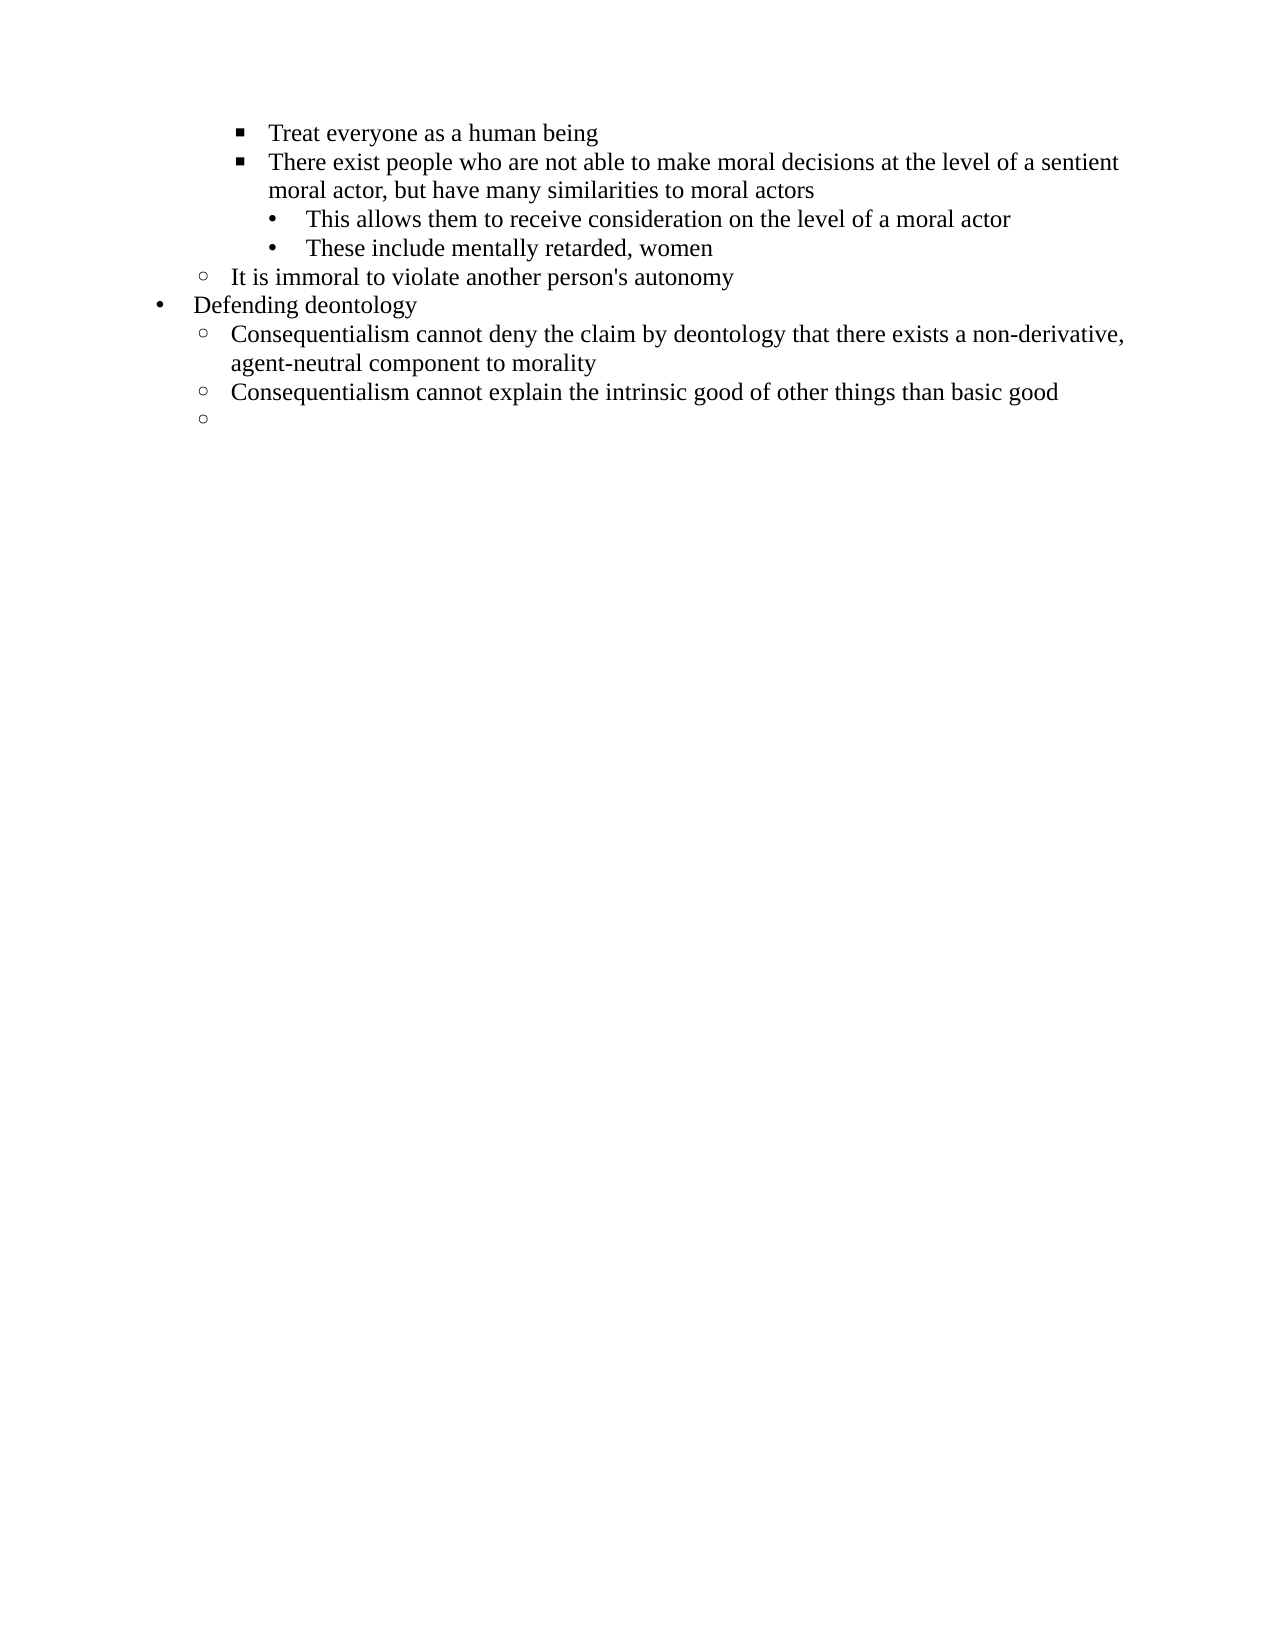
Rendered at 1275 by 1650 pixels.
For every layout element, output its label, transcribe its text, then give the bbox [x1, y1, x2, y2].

list This allows them to receive consideration on the level of a moral actor [268, 204, 1157, 233]
list Treat everyone as a human being [231, 118, 1157, 147]
list These include mentally retarded, women [268, 233, 1157, 262]
list Consequentialism cannot explain the intrinsic good of other things than basic good [193, 377, 1157, 406]
list It is immoral to violate another person's autonomy [193, 262, 1157, 291]
list There exist people who are not able to make moral decisions at the level of a sentient moral actor, but have many similarities to moral actors [231, 147, 1157, 204]
list Consequentialism cannot deny the claim by deontology that there exists a non-derivative, agent-neutral component to morality [193, 319, 1157, 377]
list Defending deontology [156, 291, 1157, 319]
